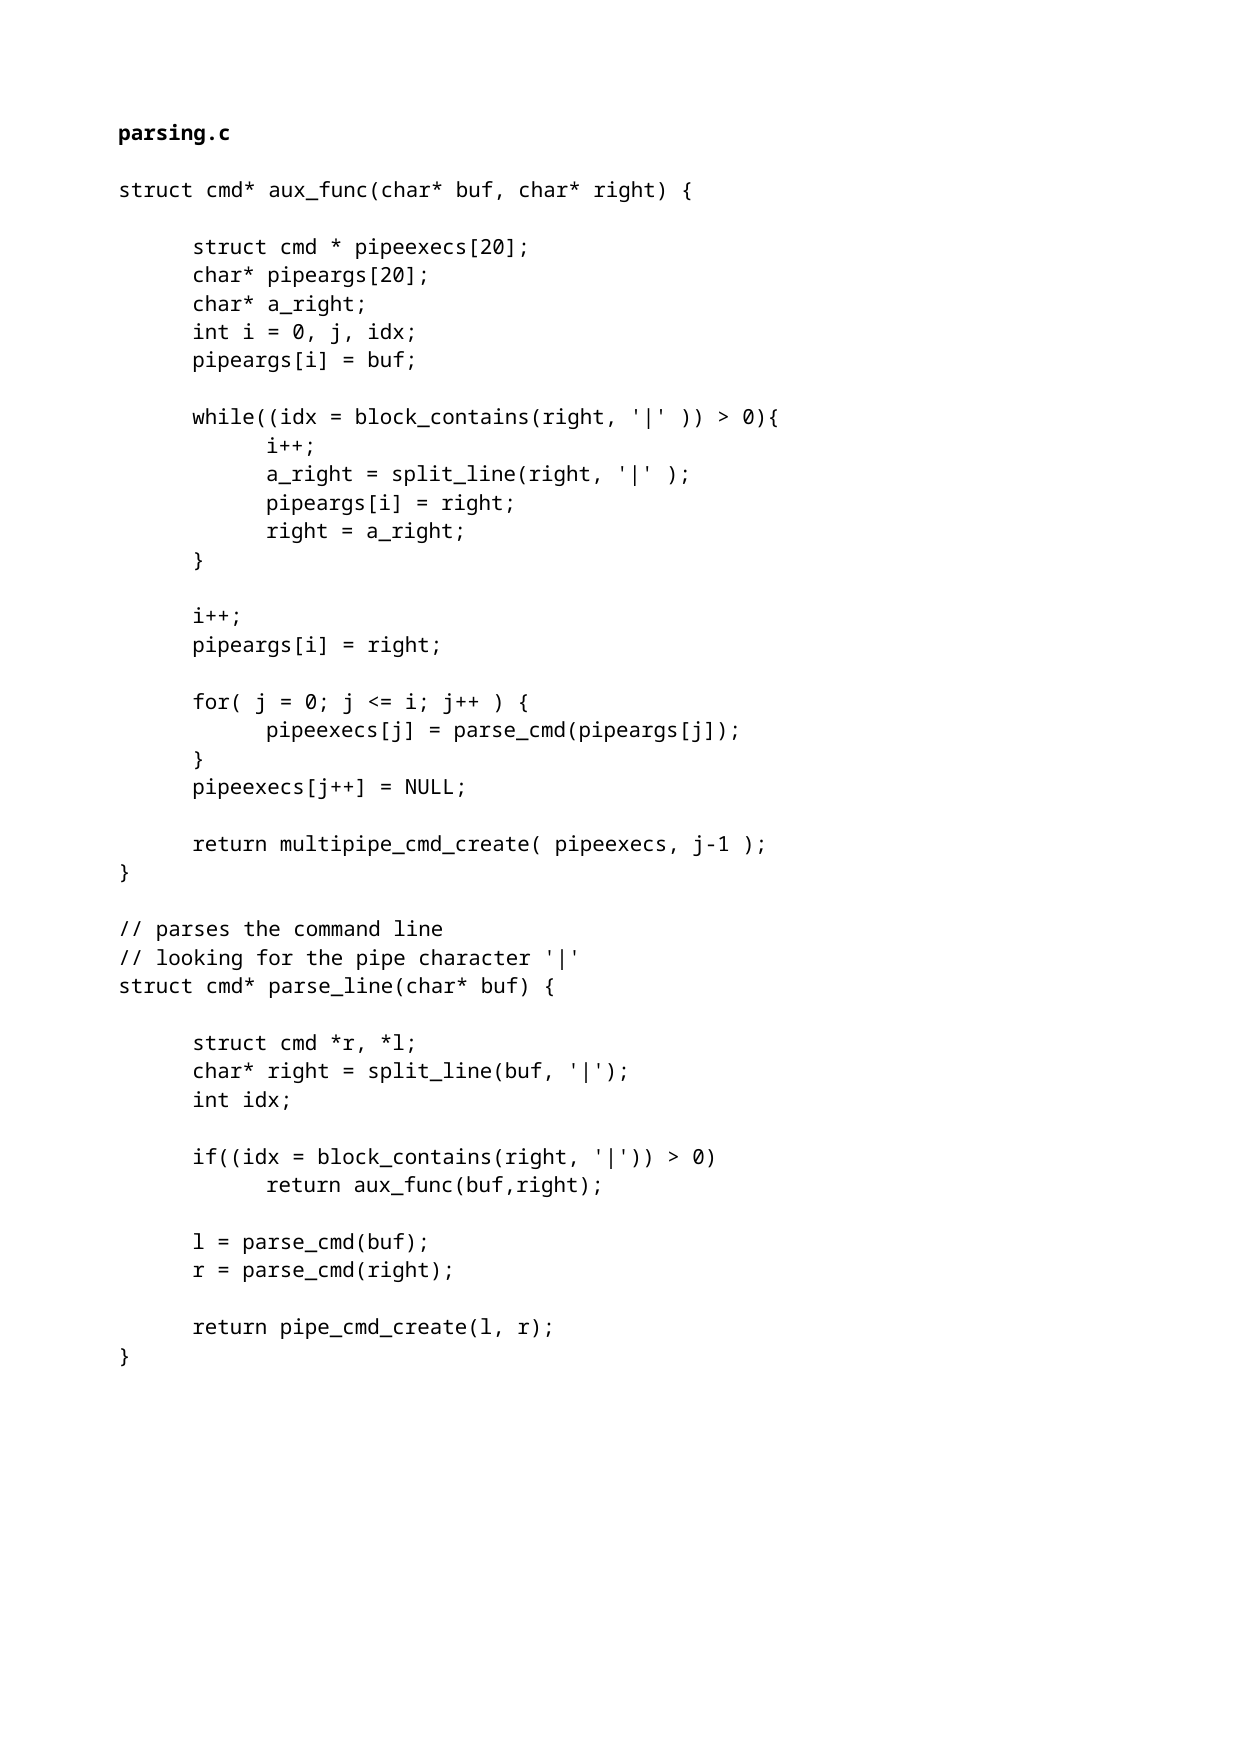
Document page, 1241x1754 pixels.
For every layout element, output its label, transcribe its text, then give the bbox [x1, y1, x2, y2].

text return multipipe_cmd_create( pipeexecs, j-1 ); [118, 829, 1122, 857]
text struct cmd* aux_func(char* buf, char* right) { [118, 175, 1122, 203]
text struct cmd* parse_line(char* buf) { [118, 971, 1122, 1000]
text } [118, 545, 1122, 573]
text // parses the command line [118, 914, 1122, 943]
text struct cmd * pipeexecs[20]; [118, 232, 1122, 260]
text } [118, 857, 1122, 886]
text i++; [118, 602, 1122, 630]
text while((idx = block_contains(right, '|' )) > 0){ [118, 402, 1122, 431]
text struct cmd *r, *l; [118, 1028, 1122, 1057]
text int idx; [118, 1085, 1122, 1113]
text if((idx = block_contains(right, '|')) > 0) [118, 1142, 1122, 1170]
text r = parse_cmd(right); [118, 1256, 1122, 1284]
text i++; [118, 431, 1122, 459]
text pipeargs[i] = right; [118, 630, 1122, 658]
text l = parse_cmd(buf); [118, 1227, 1122, 1256]
text parsing.c [118, 118, 1122, 147]
text a_right = split_line(right, '|' ); [118, 459, 1122, 488]
text pipeargs[i] = buf; [118, 346, 1122, 374]
text int i = 0, j, idx; [118, 317, 1122, 346]
text pipeexecs[j] = parse_cmd(pipeargs[j]); [118, 715, 1122, 744]
text pipeargs[i] = right; [118, 488, 1122, 516]
text char* a_right; [118, 289, 1122, 317]
text // looking for the pipe character '|' [118, 943, 1122, 971]
text return aux_func(buf,right); [118, 1170, 1122, 1199]
text return pipe_cmd_create(l, r); [118, 1312, 1122, 1341]
text char* pipeargs[20]; [118, 260, 1122, 289]
text } [118, 1341, 1122, 1369]
text for( j = 0; j <= i; j++ ) { [118, 687, 1122, 715]
text char* right = split_line(buf, '|'); [118, 1057, 1122, 1085]
text } [118, 744, 1122, 772]
text right = a_right; [118, 516, 1122, 545]
text pipeexecs[j++] = NULL; [118, 772, 1122, 801]
